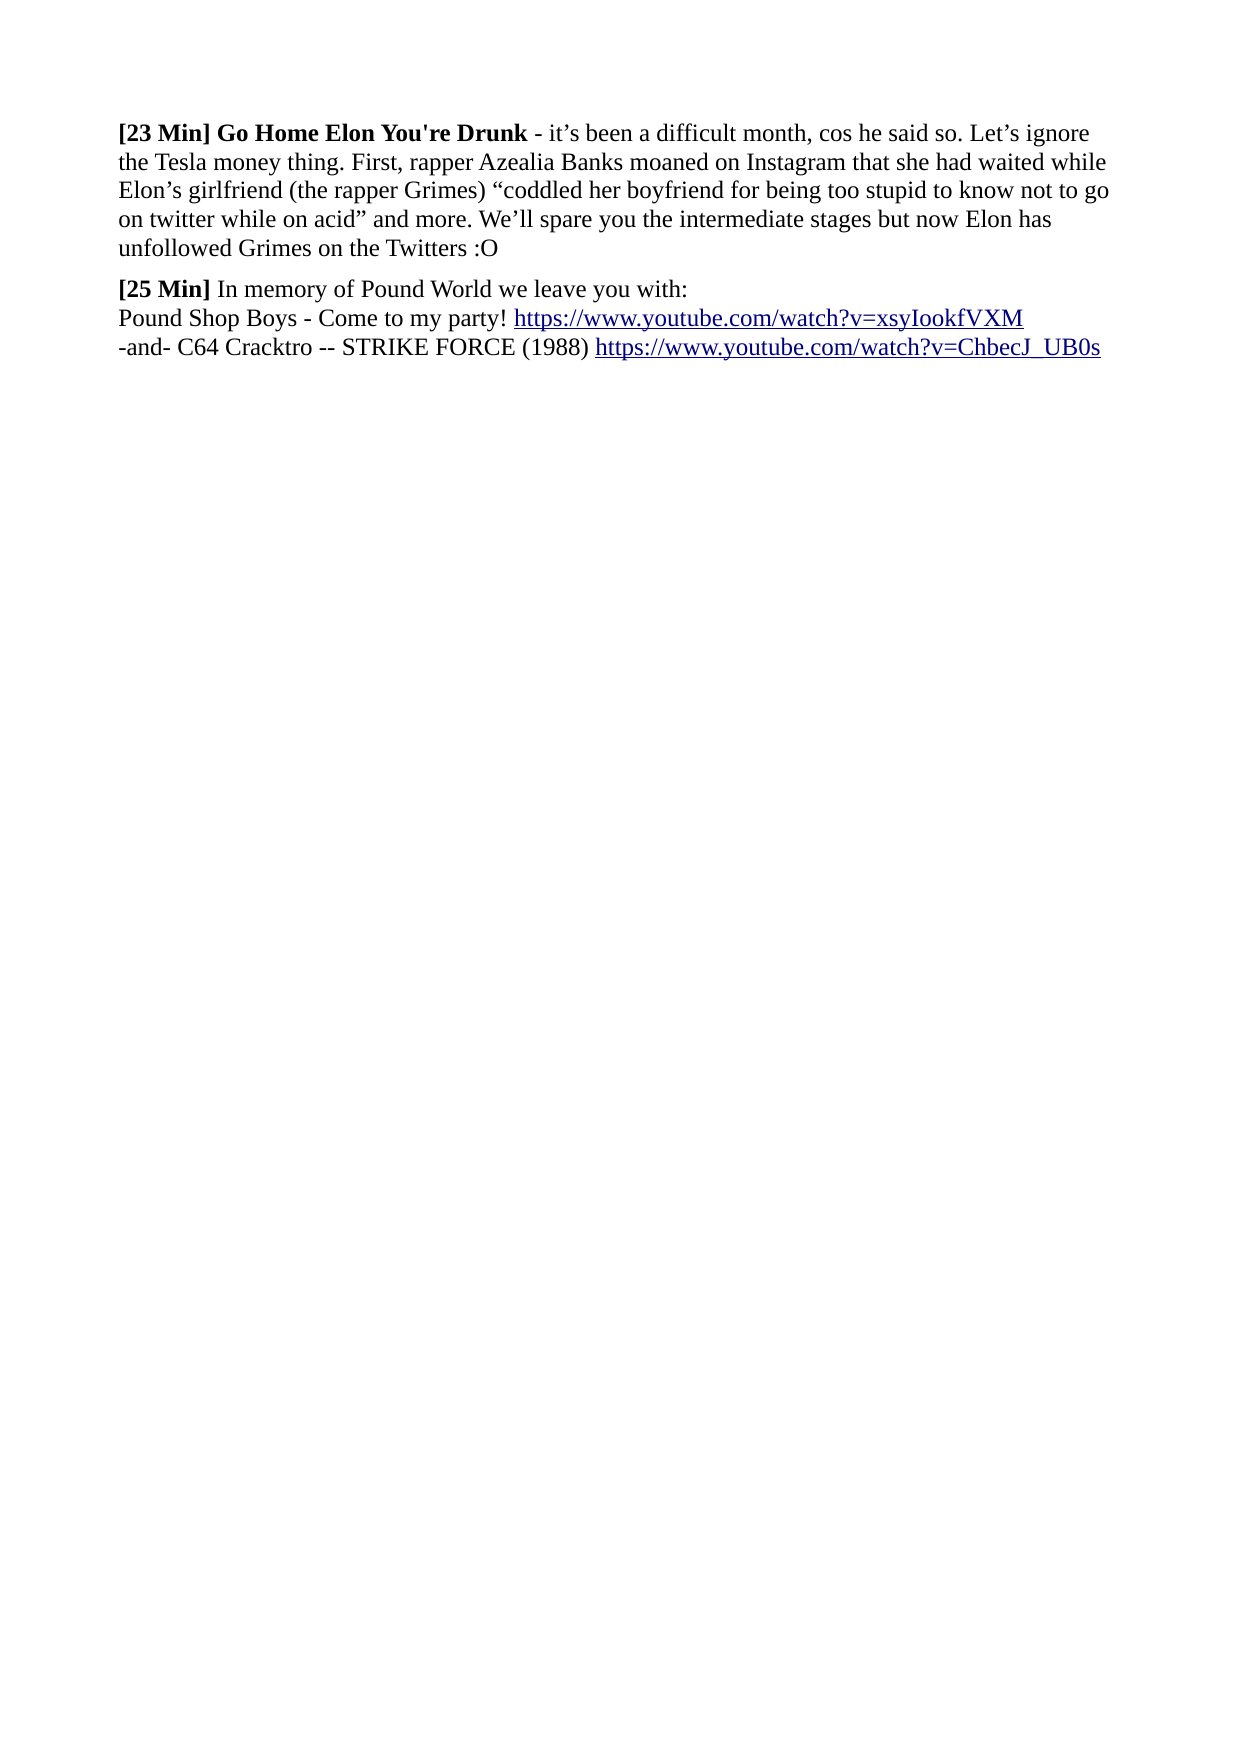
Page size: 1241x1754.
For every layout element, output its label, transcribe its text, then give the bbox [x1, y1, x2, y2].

text [23 Min] Go Home Elon You're Drunk - it’s been a difficult month, cos he said so. Let’s ignore the Tesla money thing. First, rapper Azealia Banks moaned on Instagram that she had waited while Elon’s girlfriend (the rapper Grimes) “coddled her boyfriend for being too stupid to know not to go on twitter while on acid” and more. We’ll spare you the intermediate stages but now Elon has unfollowed Grimes on the Twitters :O [118, 118, 1122, 262]
text [25 Min] In memory of Pound World we leave you with: Pound Shop Boys - Come to my party! https://www.youtube.com/watch?v=xsyIookfVXM -and- C64 Cracktro -- STRIKE FORCE (1988) https://www.youtube.com/watch?v=ChbecJ_UB0s [118, 274, 1122, 361]
